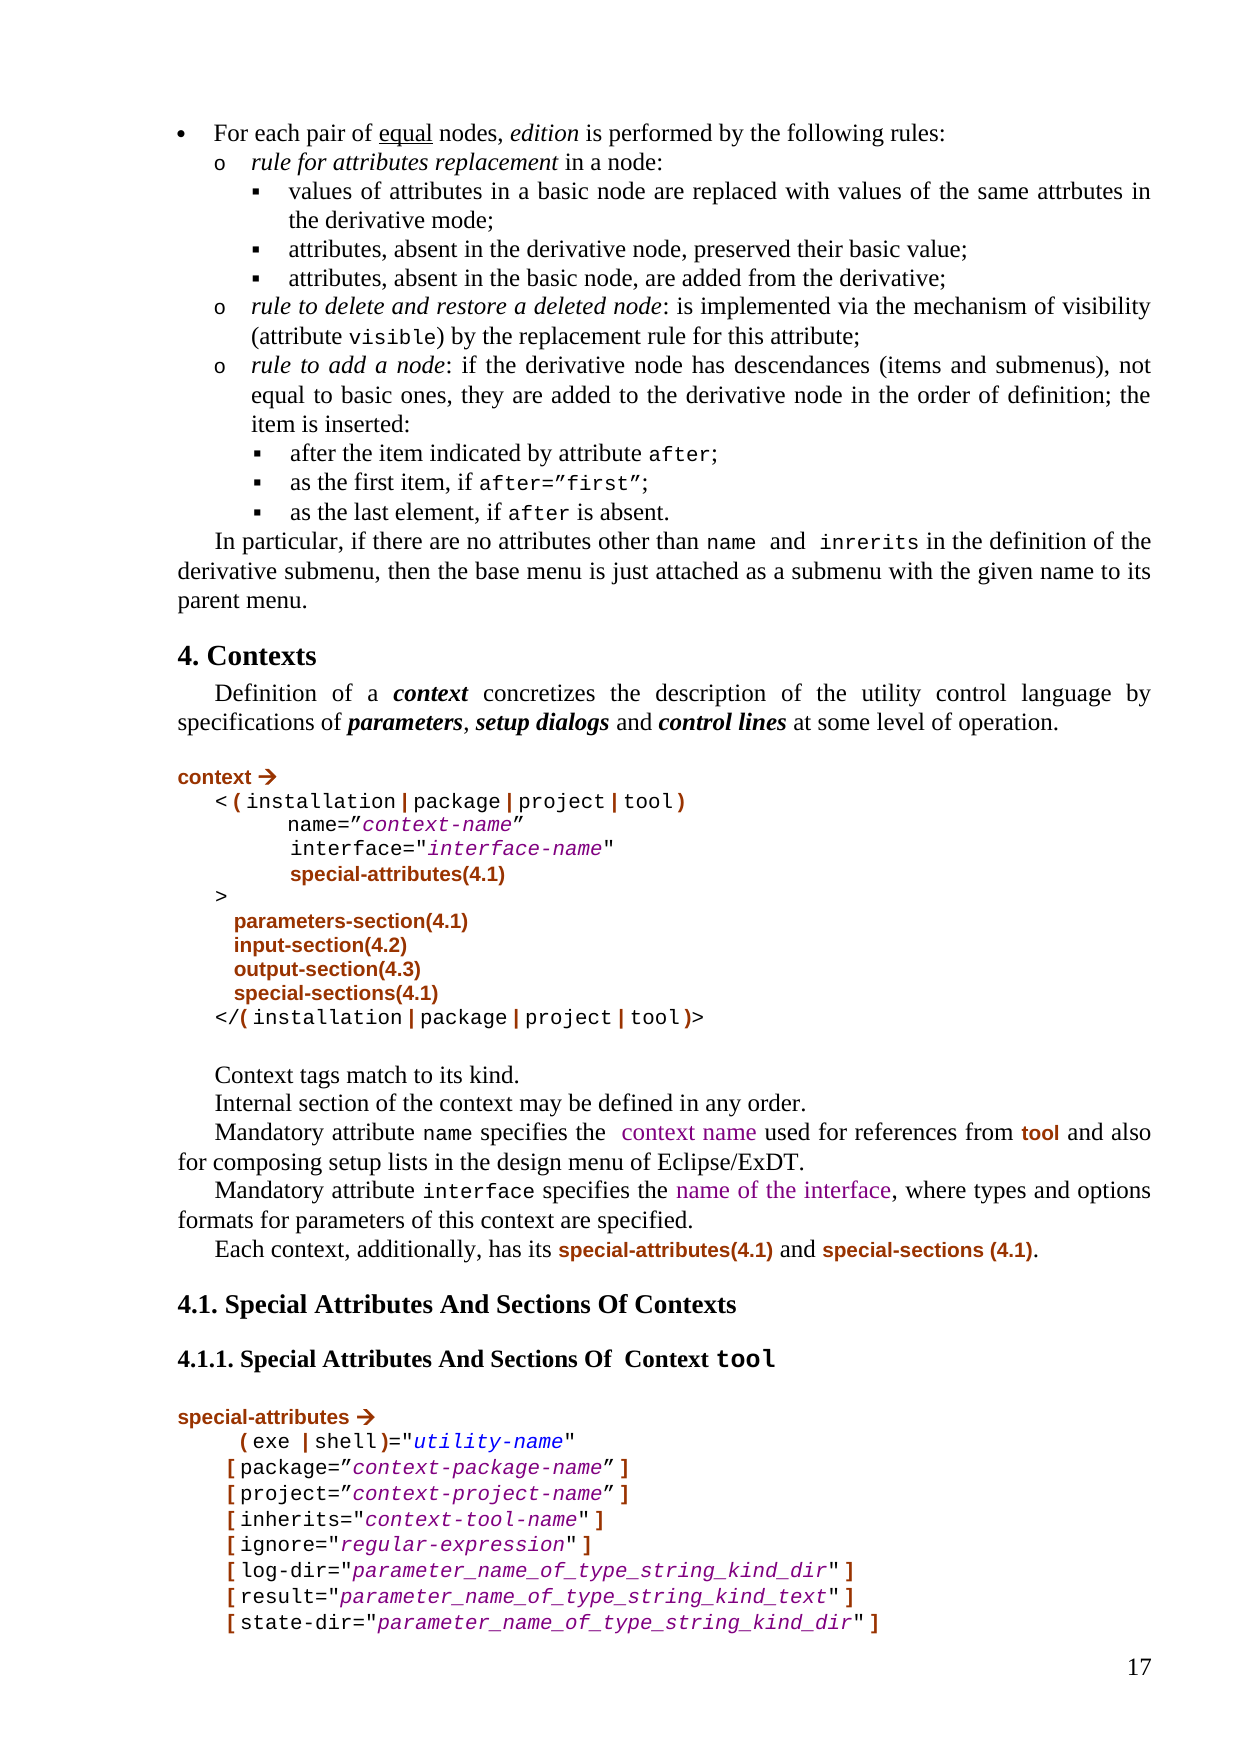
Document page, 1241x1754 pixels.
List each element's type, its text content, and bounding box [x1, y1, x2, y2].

text input-section(4.2) [177, 933, 1152, 957]
text </( installation | package | project | tool )> [177, 1005, 1152, 1031]
text special-sections(4.1) [177, 981, 1152, 1005]
text [ state-dir="parameter_name_of_type_string_kind_dir" ] [177, 1610, 1152, 1636]
text interface="interface-name" [177, 838, 1152, 862]
text Mandatory attribute name specifies the context name used for references from tool and also for composing setup lists in the design menu of Eclipse/ExDT. [177, 1117, 1152, 1176]
list rule to add a node: if the derivative node has descendances (items and submenus), not equal to basic ones, they are added to the derivative node in the order of definition; the item is inserted: [213, 351, 1152, 438]
list rule for attributes replacement in a node: [213, 147, 1152, 176]
list rule to delete and restore a deleted node: is implemented via the mechanism of visibility (attribute visible) by the replacement rule for this attribute; [213, 291, 1152, 351]
text parameters-section(4.1) [177, 909, 1152, 933]
list as the first item, if after=”first”; [252, 467, 1152, 497]
text Mandatory attribute interface specifies the name of the interface, where types and options formats for parameters of this context are specified. [177, 1176, 1152, 1234]
text Internal section of the context may be defined in any order. [177, 1088, 1152, 1117]
text In particular, if there are no attributes other than name and inrerits in the definition of the derivative submenu, then the base menu is just attached as a submenu with the given name to its parent menu. [177, 526, 1152, 613]
list For each pair of equal nodes, edition is performed by the following rules: [177, 118, 1152, 147]
subtitle 4. Contexts [177, 638, 1152, 672]
text output-section(4.3) [177, 957, 1152, 981]
text Context tags match to its kind. [177, 1060, 1152, 1088]
list as the last element, if after is absent. [252, 497, 1152, 526]
text [ log-dir="parameter_name_of_type_string_kind_dir" ] [177, 1558, 1152, 1584]
text special-attributes(4.1) [177, 862, 1152, 886]
text Definition of a context concretizes the description of the utility control language by specifications of parameters, setup dialogs and control lines at some level of operation. [177, 678, 1152, 736]
text [ ignore="regular-expression" ] [177, 1532, 1152, 1558]
text > [177, 886, 1152, 909]
text name=”context-name” [177, 814, 1152, 838]
text special-attributes  [177, 1405, 1152, 1429]
text ( exe | shell )="utility-name" [177, 1429, 1152, 1455]
subtitle 4.1.1. Special Attributes And Sections Of Context tool [177, 1344, 1152, 1375]
list attributes, absent in the derivative node, preserved their basic value; [251, 234, 1152, 263]
text [ result="parameter_name_of_type_string_kind_text" ] [177, 1584, 1152, 1610]
text Each context, additionally, has its special-attributes(4.1) and special-sections (4.1). [177, 1234, 1152, 1263]
list values of attributes in a basic node are replaced with values of the same attrbutes in the derivative mode; [251, 176, 1152, 234]
text < ( installation | package | project | tool ) [177, 789, 1152, 814]
list after the item indicated by attribute after; [252, 438, 1152, 467]
text [ package=”context-package-name” ] [177, 1455, 1152, 1481]
text [ project=”context-project-name” ] [177, 1481, 1152, 1506]
text context  [177, 764, 1152, 789]
list attributes, absent in the basic node, are added from the derivative; [251, 263, 1152, 291]
subtitle 4.1. Special Attributes And Sections Of Contexts [177, 1288, 1152, 1319]
text [ inherits="context-tool-name" ] [177, 1506, 1152, 1532]
